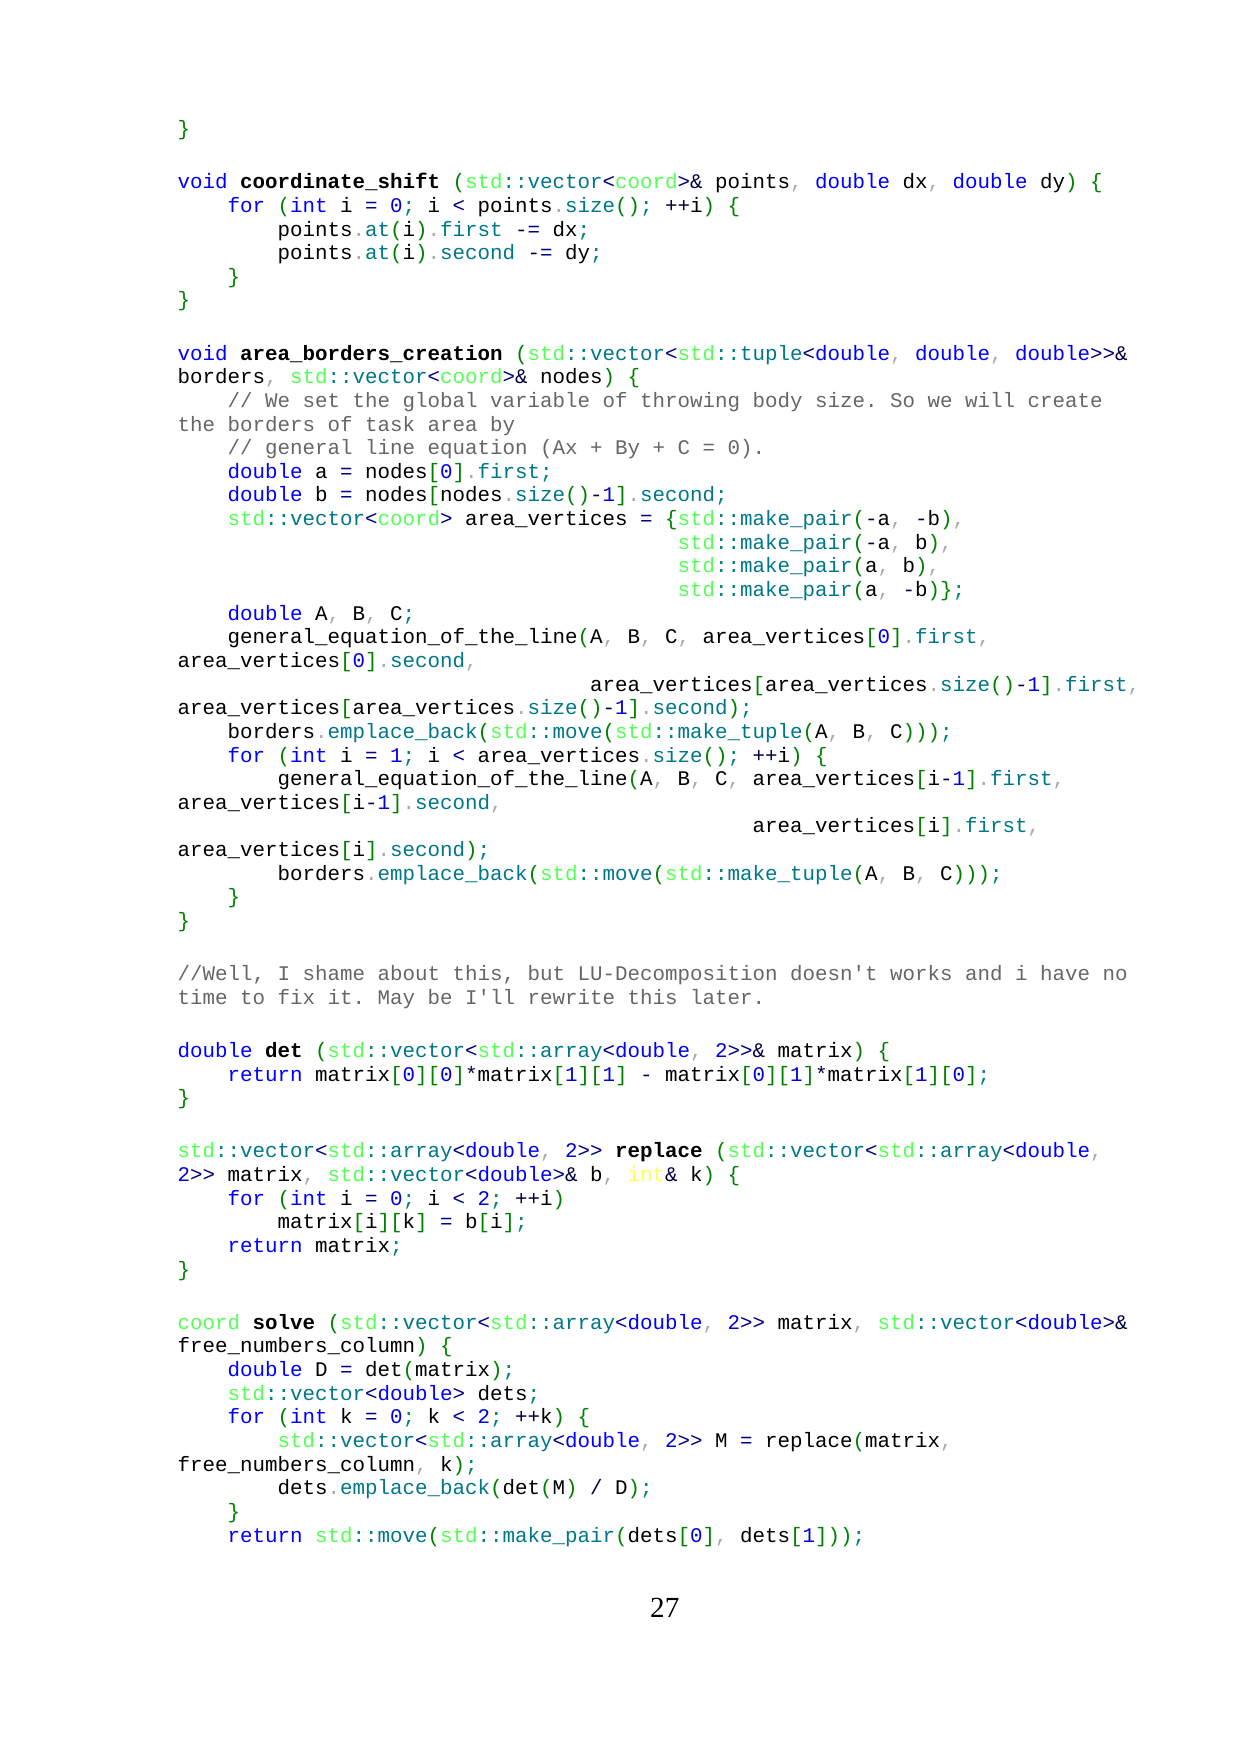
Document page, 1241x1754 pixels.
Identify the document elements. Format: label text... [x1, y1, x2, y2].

text double A, B, C; [177, 603, 1152, 626]
text // general line equation (Ax + By + C = 0). [177, 437, 1152, 461]
text } [177, 118, 1152, 142]
text std::make_pair(a, -b)}; [177, 579, 1152, 603]
text } [177, 1259, 1152, 1282]
text return matrix; [177, 1235, 1152, 1259]
text for (int i = 0; i < points.size(); ++i) { [177, 195, 1152, 218]
text general_equation_of_the_line(A, B, C, area_vertices[i-1].first, area_vertices[i-1].second, [177, 768, 1152, 816]
text std::vector<double> dets; [177, 1383, 1152, 1406]
text dets.emplace_back(det(M) / D); [177, 1477, 1152, 1501]
text area_vertices[i].first, area_vertices[i].second); [177, 816, 1152, 863]
text void area_borders_creation (std::vector<std::tuple<double, double, double>>& borders, std::vector<coord>& nodes) { [177, 343, 1152, 390]
text matrix[i][k] = b[i]; [177, 1211, 1152, 1235]
text points.at(i).second -= dy; [177, 242, 1152, 266]
text general_equation_of_the_line(A, B, C, area_vertices[0].first, area_vertices[0].second, [177, 626, 1152, 674]
text std::vector<std::array<double, 2>> replace (std::vector<std::array<double, 2>> matrix, std::vector<double>& b, int& k) { [177, 1140, 1152, 1188]
text } [177, 910, 1152, 934]
text void coordinate_shift (std::vector<coord>& points, double dx, double dy) { [177, 171, 1152, 195]
text return std::move(std::make_pair(dets[0], dets[1])); [177, 1524, 1152, 1548]
text borders.emplace_back(std::move(std::make_tuple(A, B, C))); [177, 721, 1152, 744]
text std::vector<coord> area_vertices = {std::make_pair(-a, -b), [177, 508, 1152, 532]
text } [177, 289, 1152, 313]
text for (int i = 1; i < area_vertices.size(); ++i) { [177, 744, 1152, 768]
text for (int i = 0; i < 2; ++i) [177, 1188, 1152, 1211]
text } [177, 266, 1152, 289]
text std::make_pair(-a, b), [177, 532, 1152, 555]
text //Well, I shame about this, but LU-Decomposition doesn't works and i have no time to fix it. May be I'll rewrite this later. [177, 963, 1152, 1011]
text double a = nodes[0].first; [177, 461, 1152, 484]
text coord solve (std::vector<std::array<double, 2>> matrix, std::vector<double>& free_numbers_column) { [177, 1312, 1152, 1359]
text // We set the global variable of throwing body size. So we will create the borders of task area by [177, 390, 1152, 437]
text } [177, 886, 1152, 910]
text } [177, 1087, 1152, 1111]
text double b = nodes[nodes.size()-1].second; [177, 484, 1152, 508]
text double det (std::vector<std::array<double, 2>>& matrix) { [177, 1040, 1152, 1064]
text std::vector<std::array<double, 2>> M = replace(matrix, free_numbers_column, k); [177, 1430, 1152, 1477]
text points.at(i).first -= dx; [177, 218, 1152, 242]
text std::make_pair(a, b), [177, 555, 1152, 579]
text for (int k = 0; k < 2; ++k) { [177, 1406, 1152, 1430]
text } [177, 1501, 1152, 1524]
text return matrix[0][0]*matrix[1][1] - matrix[0][1]*matrix[1][0]; [177, 1064, 1152, 1087]
text borders.emplace_back(std::move(std::make_tuple(A, B, C))); [177, 863, 1152, 886]
text area_vertices[area_vertices.size()-1].first, area_vertices[area_vertices.size()-1].second); [177, 674, 1152, 721]
text double D = det(matrix); [177, 1359, 1152, 1383]
